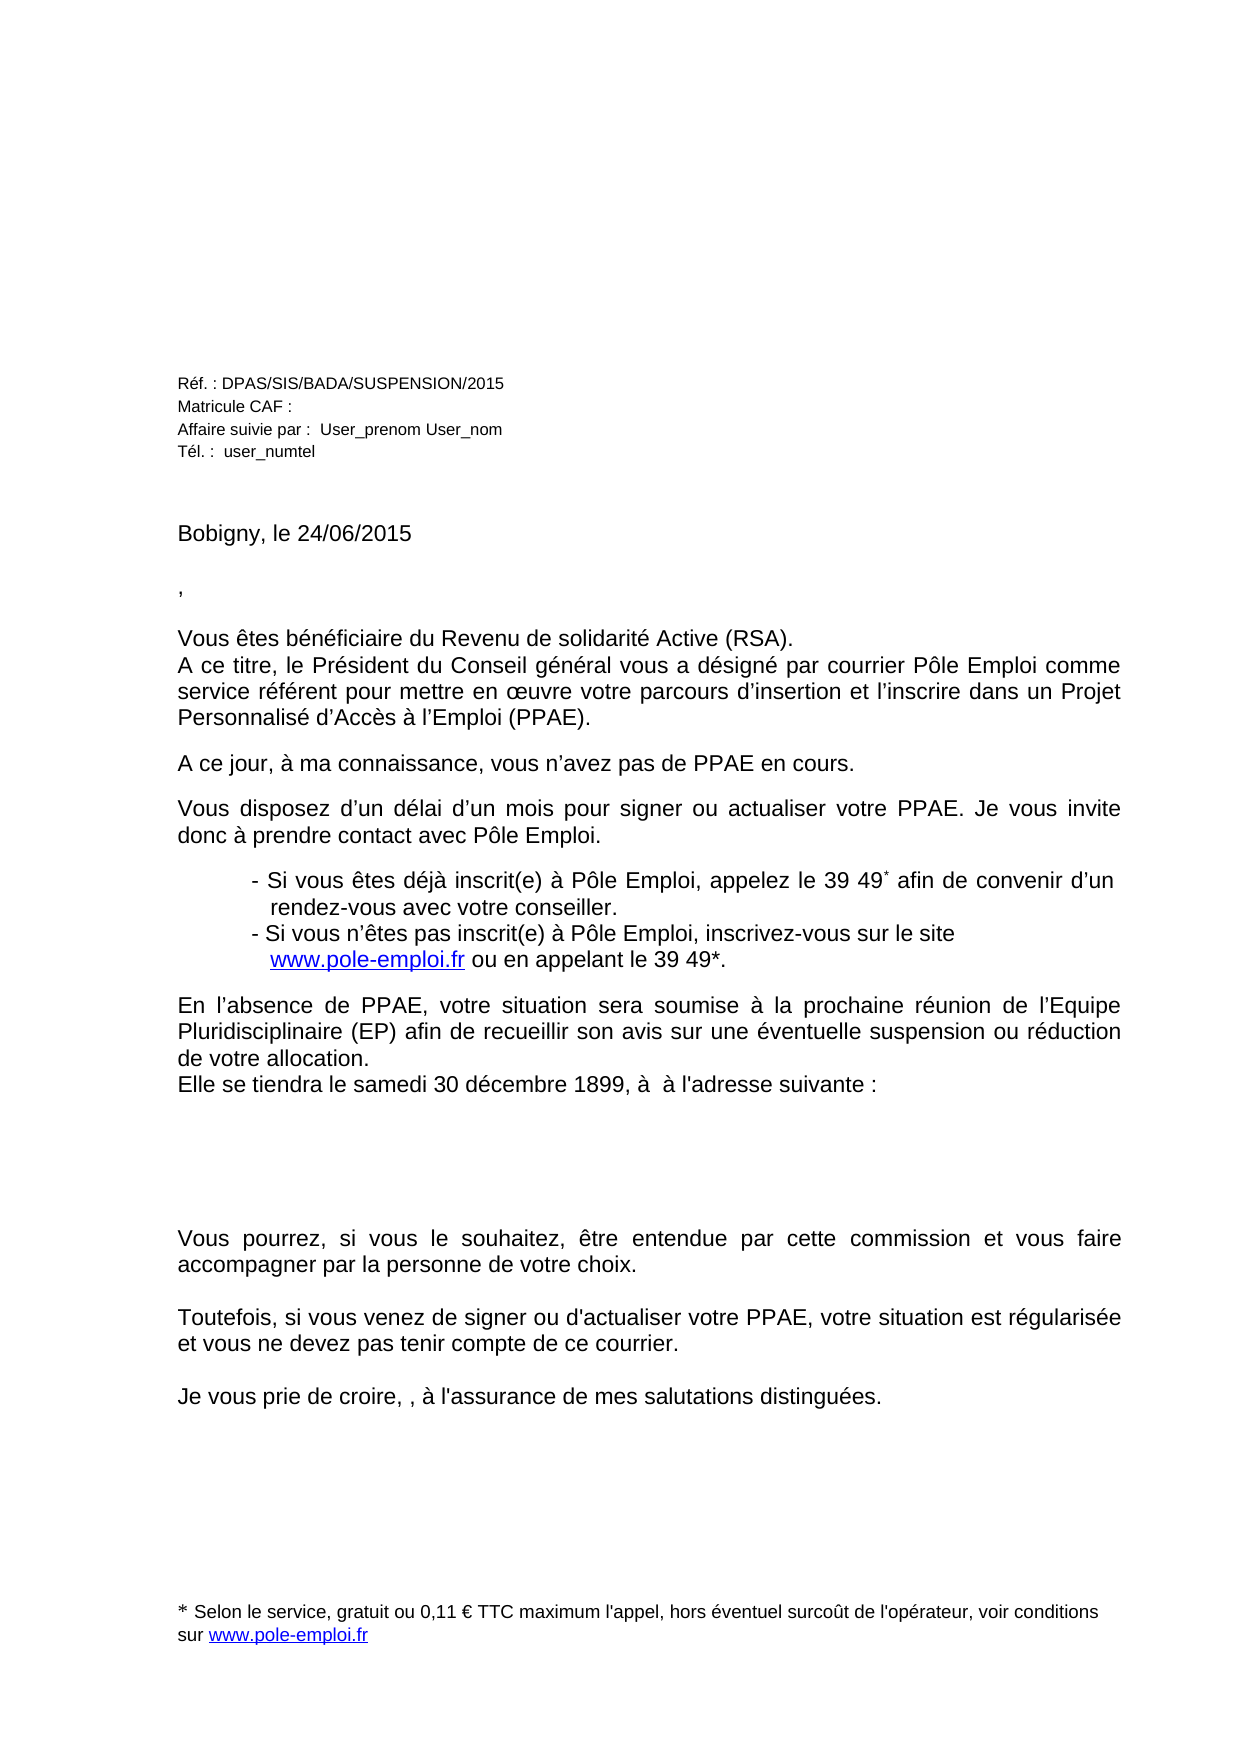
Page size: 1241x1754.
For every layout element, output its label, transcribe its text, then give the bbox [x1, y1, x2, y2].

text Je vous prie de croire, , à l'assurance de mes salutations distinguées. [177, 1383, 1122, 1409]
text Elle se tiendra le samedi 30 décembre 1899, à à l'adresse suivante : [177, 1071, 1122, 1097]
text Vous disposez d’un délai d’un mois pour signer ou actualiser votre PPAE. Je vous invite donc à prendre contact avec Pôle Emploi. [177, 795, 1122, 848]
table_cell [177, 271, 649, 371]
table_cell [650, 371, 1122, 546]
text Toutefois, si vous venez de signer ou d'actualiser votre PPAE, votre situation est régularisée et vous ne devez pas tenir compte de ce courrier. [177, 1304, 1122, 1357]
text Vous pourrez, si vous le souhaitez, être entendue par cette commission et vous faire accompagner par la personne de votre choix. [177, 1225, 1122, 1278]
text - Si vous êtes déjà inscrit(e) à Pôle Emploi, appelez le 39 49* afin de convenir d’un rendez-vous avec votre conseiller. [177, 867, 1122, 920]
text A ce jour, à ma connaissance, vous n’avez pas de PPAE en cours. [177, 750, 1122, 776]
table_cell Réf. : DPAS/SIS/BADA/SUSPENSION/2015 Matricule CAF : Affaire suivie par : user_prenom user_nom Tél. : user_numtel Bobigny, le 24/06/2015 [177, 371, 649, 546]
text En l’absence de PPAE, votre situation sera soumise à la prochaine réunion de l’Equipe Pluridisciplinaire (EP) afin de recueillir son avis sur une éventuelle suspension ou réduction de votre allocation. [177, 992, 1122, 1071]
table_cell [650, 271, 1122, 371]
text www.pole-emploi.fr ou en appelant le 39 49*. [177, 946, 1122, 973]
text - Si vous n’êtes pas inscrit(e) à Pôle Emploi, inscrivez-vous sur le site [177, 920, 1122, 946]
table_header [650, 233, 1122, 271]
table_header [177, 233, 649, 271]
text Vous êtes bénéficiaire du Revenu de solidarité Active (RSA). [177, 625, 1122, 652]
text A ce titre, le Président du Conseil général vous a désigné par courrier Pôle Emploi comme service référent pour mettre en œuvre votre parcours d’insertion et l’inscrire dans un Projet Personnalisé d’Accès à l’Emploi (PPAE). [177, 652, 1122, 731]
text , [177, 573, 1122, 599]
